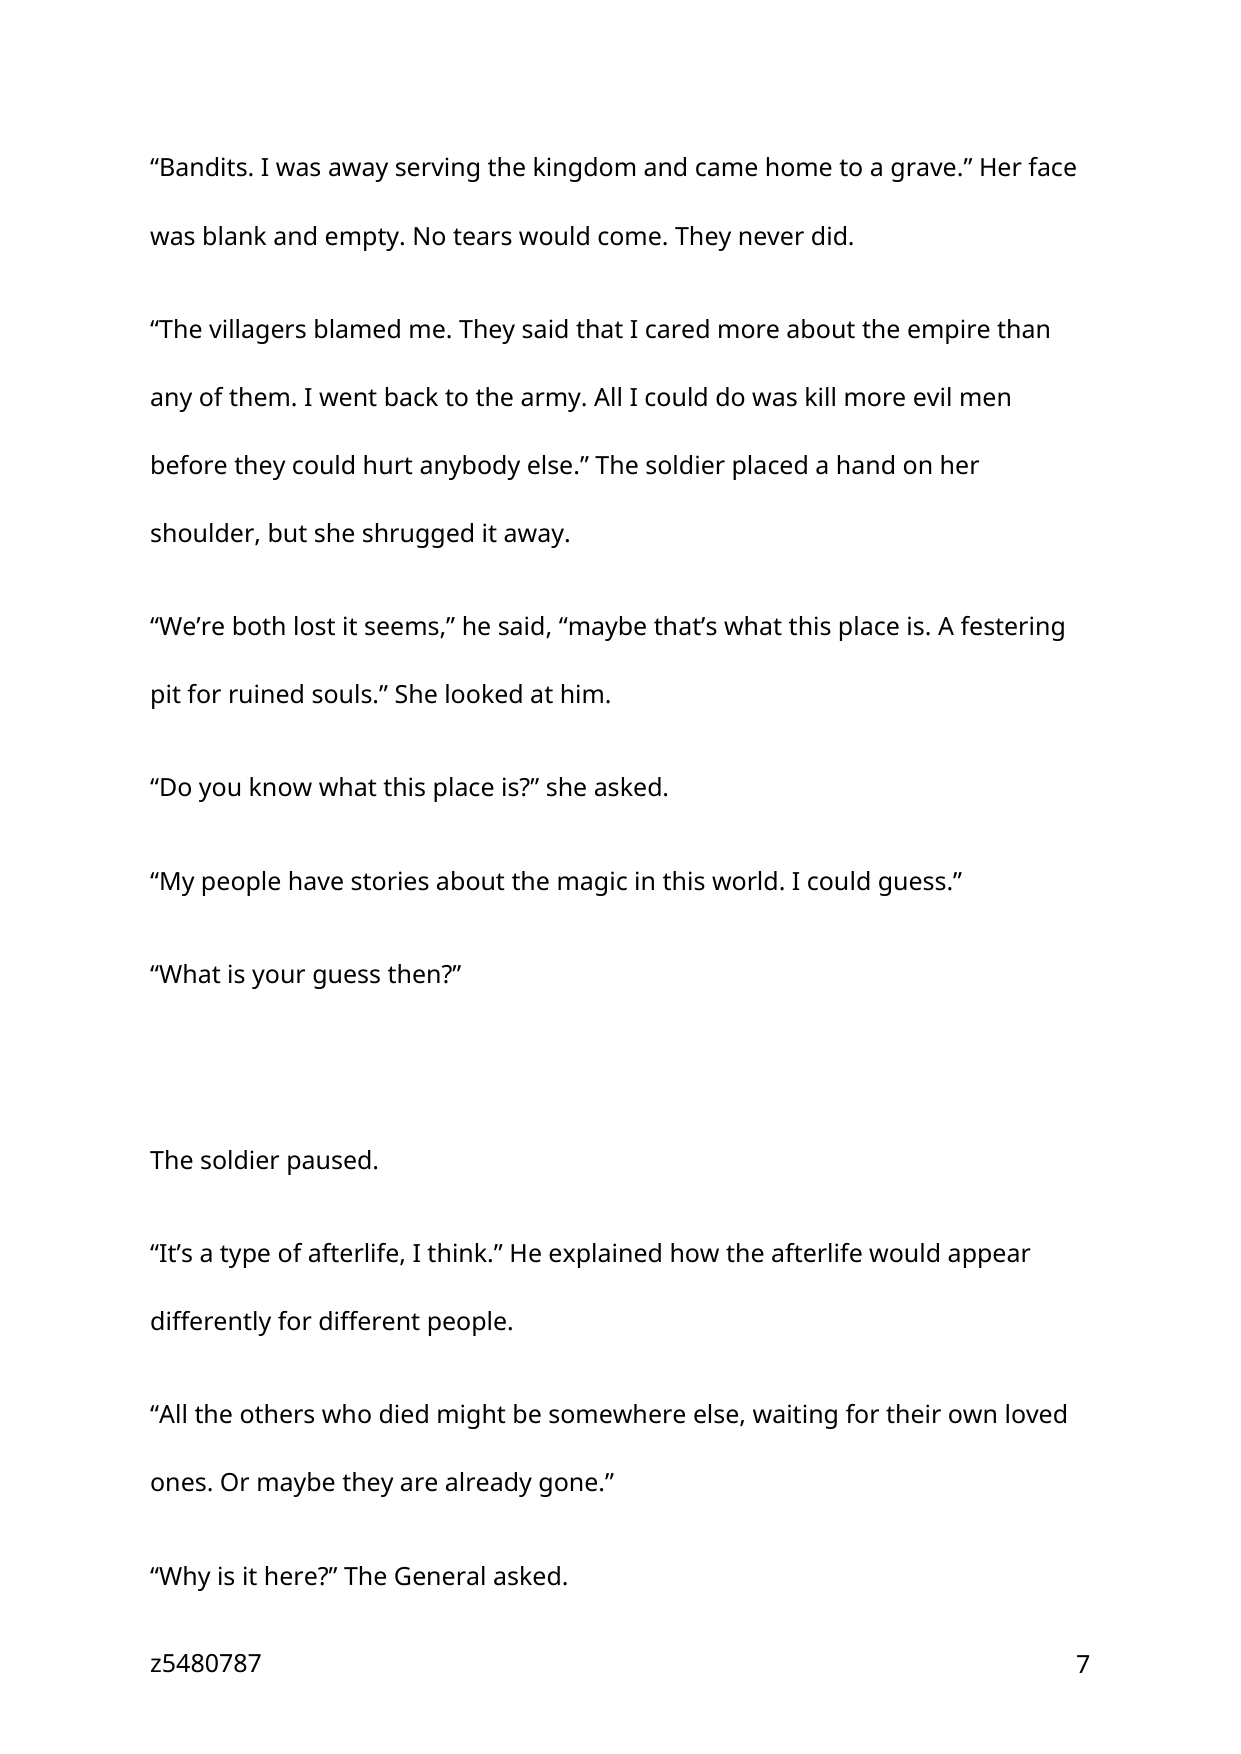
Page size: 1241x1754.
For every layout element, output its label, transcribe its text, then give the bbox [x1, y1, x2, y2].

text “Do you know what this place is?” she asked. [150, 770, 1090, 804]
text “My people have stories about the magic in this world. I could guess.” [150, 863, 1090, 897]
text “The villagers blamed me. They said that I cared more about the empire than any of them. I went back to the army. All I could do was kill more evil men before they could hurt anybody else.” The soldier placed a hand on her shoulder, but she shrugged it away. [150, 311, 1090, 550]
text “It’s a type of afterlife, I think.” He explained how the afterlife would appear differently for different people. [150, 1236, 1090, 1338]
text “What is your guess then?” [150, 956, 1090, 990]
text “Why is it here?” The General asked. [150, 1558, 1090, 1592]
text “Bandits. I was away serving the kingdom and came home to a grave.” Her face was blank and empty. No tears would come. They never did. [150, 150, 1090, 252]
text “All the others who died might be somewhere else, waiting for their own loved ones. Or maybe they are already gone.” [150, 1397, 1090, 1499]
text The soldier paused. [150, 1142, 1090, 1177]
text “We’re both lost it seems,” he said, “maybe that’s what this place is. A festering pit for ruined souls.” She looked at him. [150, 609, 1090, 711]
